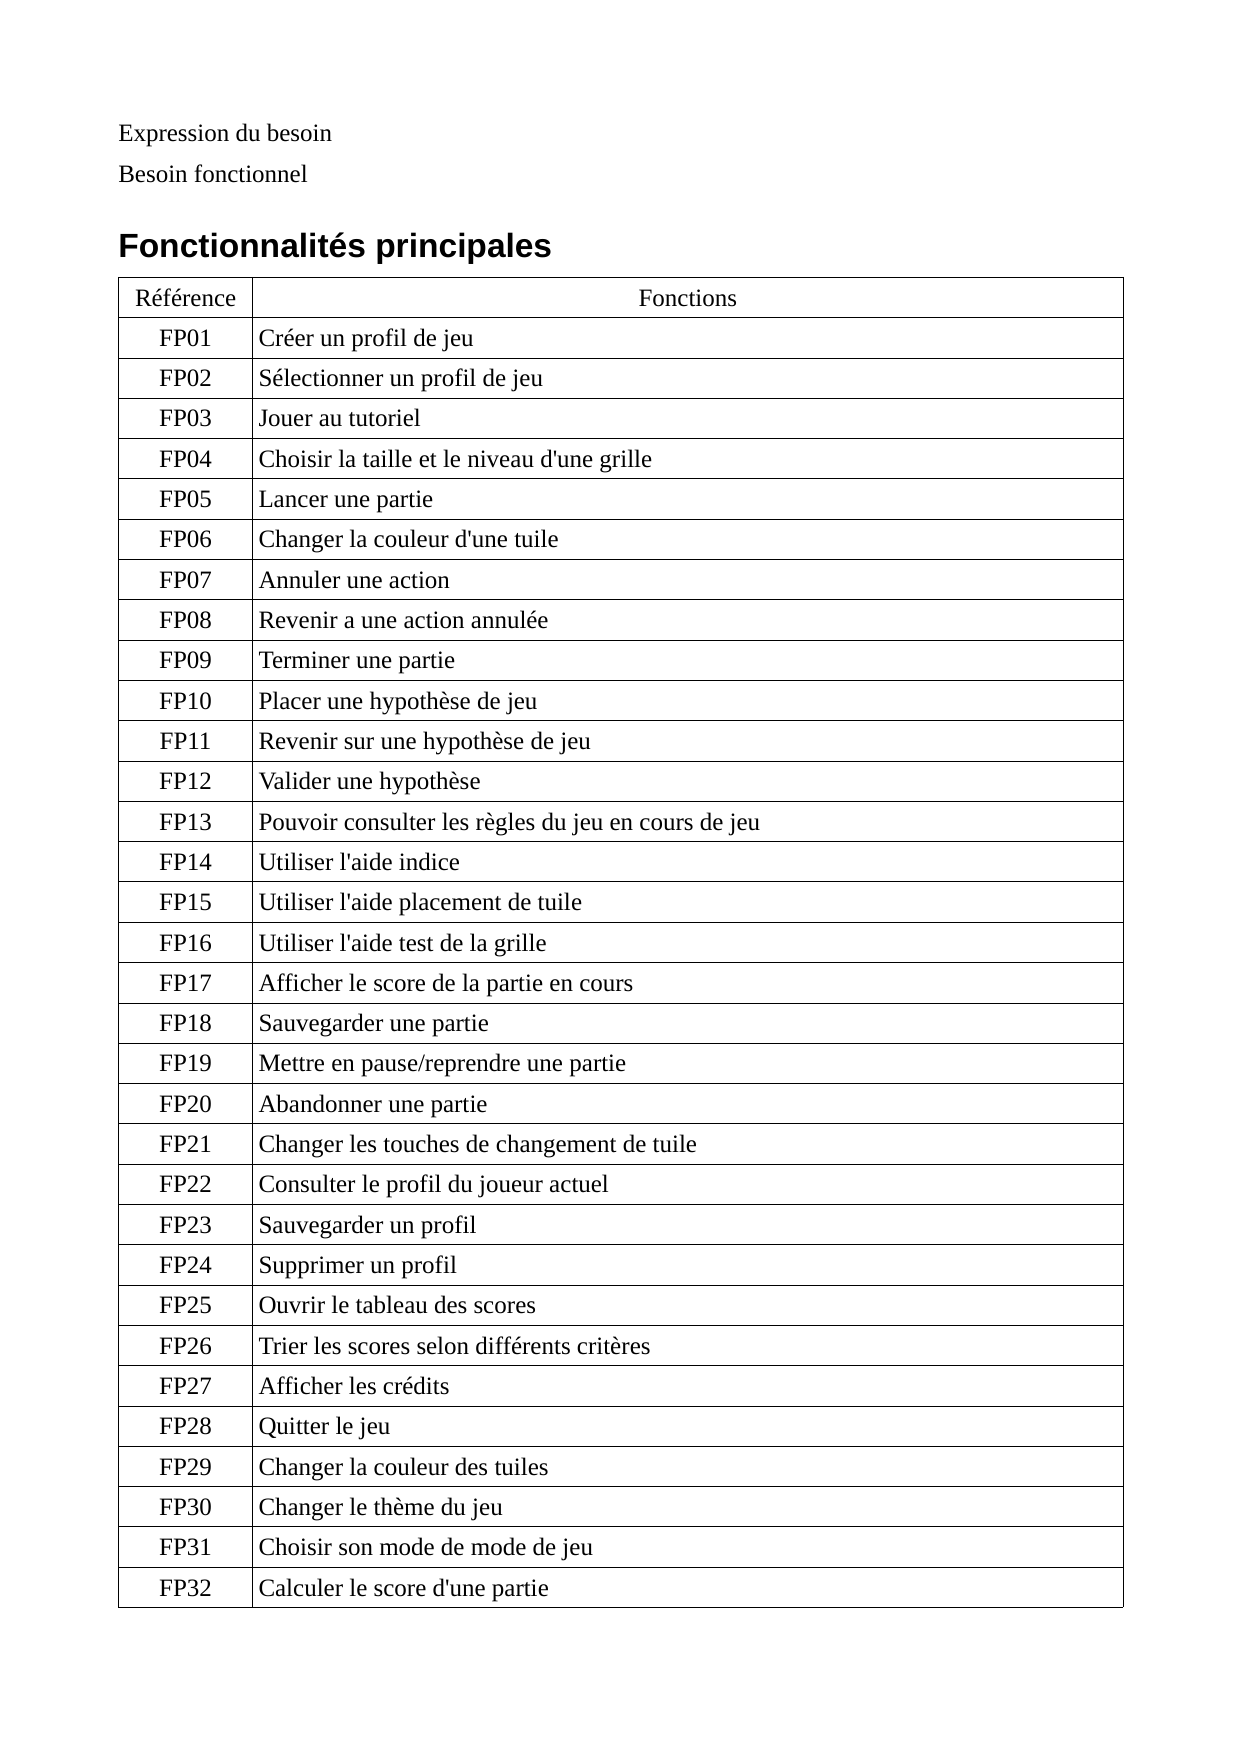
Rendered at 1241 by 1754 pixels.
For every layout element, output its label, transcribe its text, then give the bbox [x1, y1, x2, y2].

table_cell FP14 [119, 842, 252, 881]
table_header Fonctions [253, 278, 1123, 317]
table_cell FP26 [119, 1326, 252, 1365]
table_cell Supprimer un profil [253, 1245, 1123, 1284]
table_cell FP24 [119, 1245, 252, 1284]
table_cell Changer le thème du jeu [253, 1487, 1123, 1526]
table_cell FP07 [119, 560, 252, 599]
table_cell Changer la couleur d'une tuile [253, 520, 1123, 559]
table_cell Jouer au tutoriel [253, 399, 1123, 438]
table_cell FP21 [119, 1124, 252, 1164]
table_cell FP31 [119, 1527, 252, 1567]
table_cell FP03 [119, 399, 252, 438]
table_cell Utiliser l'aide indice [253, 842, 1123, 881]
table_cell Annuler une action [253, 560, 1123, 599]
table_cell FP30 [119, 1487, 252, 1526]
table_cell FP15 [119, 882, 252, 922]
table_cell Quitter le jeu [253, 1407, 1123, 1446]
table_cell Utiliser l'aide test de la grille [253, 923, 1123, 962]
table_cell Afficher les crédits [253, 1366, 1123, 1406]
table_cell FP20 [119, 1084, 252, 1123]
table_cell FP06 [119, 520, 252, 559]
table_cell Sélectionner un profil de jeu [253, 359, 1123, 398]
table_cell Abandonner une partie [253, 1084, 1123, 1123]
table_cell FP13 [119, 802, 252, 841]
table_cell FP02 [119, 359, 252, 398]
table_cell FP05 [119, 479, 252, 519]
subtitle Fonctionnalités principales [118, 226, 1122, 264]
table_cell FP22 [119, 1165, 252, 1204]
table_cell Choisir la taille et le niveau d'une grille [253, 439, 1123, 478]
table_cell Lancer une partie [253, 479, 1123, 519]
table_cell FP16 [119, 923, 252, 962]
table_cell FP18 [119, 1004, 252, 1043]
table_cell FP19 [119, 1044, 252, 1083]
table_cell FP27 [119, 1366, 252, 1406]
table_cell FP09 [119, 641, 252, 680]
table_cell Créer un profil de jeu [253, 318, 1123, 357]
table_cell Revenir sur une hypothèse de jeu [253, 721, 1123, 761]
table_cell Afficher le score de la partie en cours [253, 963, 1123, 1002]
table_cell FP04 [119, 439, 252, 478]
text Expression du besoin [118, 118, 1122, 147]
table_cell FP28 [119, 1407, 252, 1446]
table_cell FP29 [119, 1447, 252, 1486]
table_cell Placer une hypothèse de jeu [253, 681, 1123, 720]
table_cell FP23 [119, 1205, 252, 1244]
table_header Référence [119, 278, 252, 317]
table_cell FP32 [119, 1568, 252, 1607]
table_cell Choisir son mode de mode de jeu [253, 1527, 1123, 1567]
table_cell Sauvegarder un profil [253, 1205, 1123, 1244]
table_cell Pouvoir consulter les règles du jeu en cours de jeu [253, 802, 1123, 841]
table_cell FP17 [119, 963, 252, 1002]
table_cell Calculer le score d'une partie [253, 1568, 1123, 1607]
table_cell FP11 [119, 721, 252, 761]
table_cell Terminer une partie [253, 641, 1123, 680]
table_cell FP12 [119, 762, 252, 801]
table_cell Ouvrir le tableau des scores [253, 1286, 1123, 1325]
table_cell Valider une hypothèse [253, 762, 1123, 801]
table_cell Changer les touches de changement de tuile [253, 1124, 1123, 1164]
table_cell Changer la couleur des tuiles [253, 1447, 1123, 1486]
table_cell Consulter le profil du joueur actuel [253, 1165, 1123, 1204]
table_cell Mettre en pause/reprendre une partie [253, 1044, 1123, 1083]
table_cell FP25 [119, 1286, 252, 1325]
table_cell Utiliser l'aide placement de tuile [253, 882, 1123, 922]
table_cell FP08 [119, 600, 252, 639]
table_cell Revenir a une action annulée [253, 600, 1123, 639]
text Besoin fonctionnel [118, 159, 1122, 188]
table_cell Trier les scores selon différents critères [253, 1326, 1123, 1365]
table_cell Sauvegarder une partie [253, 1004, 1123, 1043]
table_cell FP10 [119, 681, 252, 720]
table_cell FP01 [119, 318, 252, 357]
